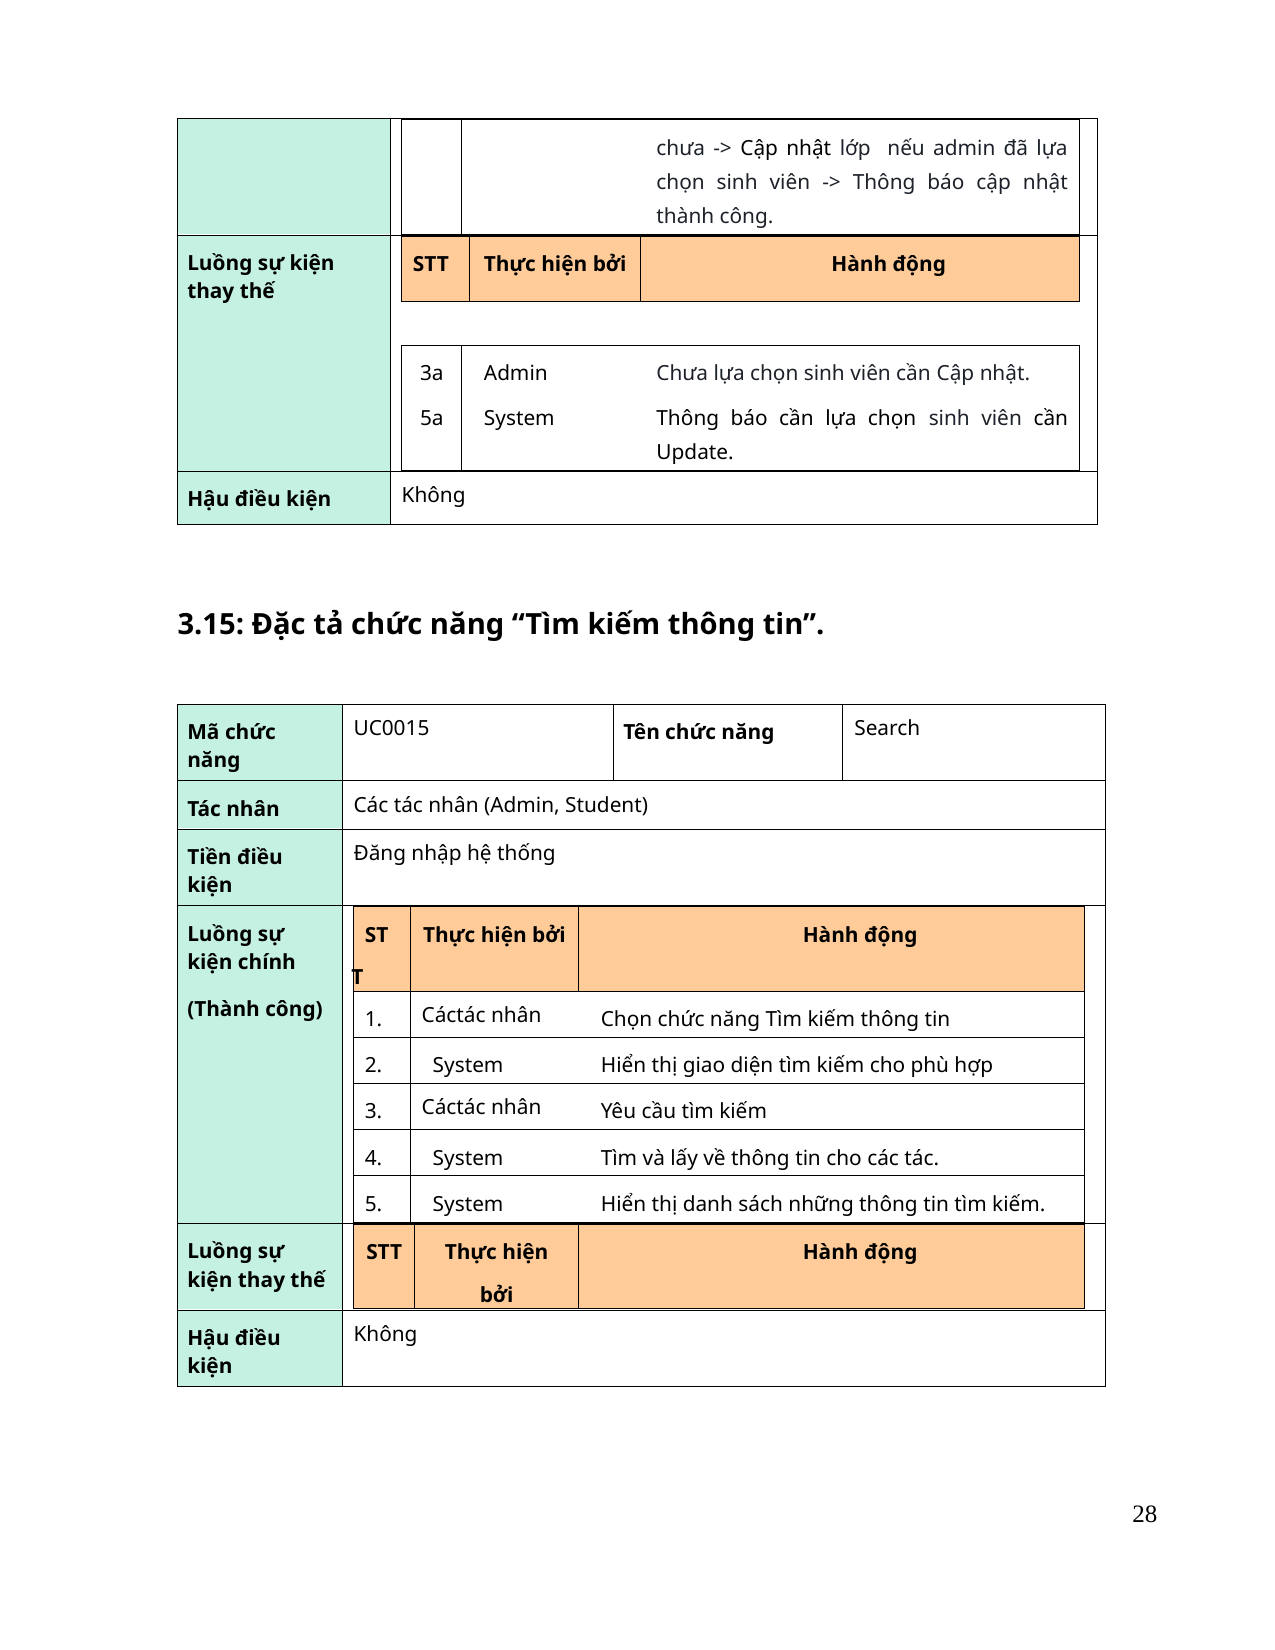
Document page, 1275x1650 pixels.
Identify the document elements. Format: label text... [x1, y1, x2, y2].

table_cell [343, 906, 353, 1223]
table_cell Yêu cầu tìm kiếm [578, 1084, 1084, 1129]
table_header Thực hiện bởi [411, 907, 578, 991]
table_cell System [411, 1130, 578, 1175]
table_header Hành động [579, 907, 1084, 991]
table_cell [354, 1038, 410, 1083]
table_cell Thông báo cần lựa chọn sinh viên cần Update. [634, 391, 1079, 470]
table_cell [354, 1130, 410, 1175]
table_cell Cáctác nhân [411, 1084, 578, 1129]
table_cell Không [343, 1311, 1105, 1386]
table_header Search [843, 705, 1105, 780]
table_cell Luồng sự kiện chính (Thành công) [178, 906, 342, 1223]
table_header Chưa lựa chọn sinh viên cần Cập nhật. [634, 346, 1079, 391]
table_cell [462, 120, 634, 233]
table_header STT [354, 1225, 414, 1308]
table_cell [354, 992, 410, 1037]
table_header Thực hiện bởi [470, 237, 640, 301]
table_cell Hiển thị giao diện tìm kiếm cho phù hợp [578, 1038, 1084, 1083]
table_cell [354, 1176, 410, 1222]
table_header Admin [462, 346, 634, 391]
table_cell [1080, 119, 1097, 234]
table_cell Chọn chức năng Tìm kiếm thông tin [578, 992, 1084, 1037]
table_cell Không [391, 472, 1097, 524]
table_header Mã chức năng [178, 705, 342, 780]
table_cell chưa -> Cập nhật lớp nếu admin đã lựa chọn sinh viên -> Thông báo cập nhật thành công. [634, 120, 1079, 233]
table_cell System [411, 1176, 578, 1222]
table_cell [391, 119, 401, 234]
table_cell 5a [402, 391, 461, 470]
table_cell [391, 236, 1097, 471]
table_cell Tác nhân [178, 781, 342, 828]
table_header 3a [402, 346, 461, 391]
table_header Thực hiện bởi [415, 1225, 578, 1308]
table_cell [354, 1084, 410, 1129]
table_cell [402, 120, 461, 233]
table_cell Hiển thị danh sách những thông tin tìm kiếm. [578, 1176, 1084, 1222]
table_cell [343, 1224, 353, 1309]
table_header STT [402, 237, 469, 301]
table_header Hành động [641, 237, 1079, 301]
table_cell System [411, 1038, 578, 1083]
table_cell Tiền điều kiện [178, 830, 342, 905]
table_cell Luồng sự kiện thay thế [178, 1224, 342, 1309]
table_cell Đăng nhập hệ thống [343, 830, 1105, 905]
table_cell Cáctác nhân [411, 992, 578, 1037]
table_header UC0015 [343, 705, 613, 780]
table_cell Các tác nhân (Admin, Student) [343, 781, 1105, 828]
table_cell Luồng sự kiện thay thế [178, 236, 390, 471]
table_cell [1085, 906, 1105, 1223]
table_cell Hậu điều kiện [178, 1311, 342, 1386]
table_header Hành động [579, 1225, 1084, 1308]
table_cell Hậu điều kiện [178, 472, 390, 524]
subtitle 3.15: Đặc tả chức năng “Tìm kiếm thông tin”. [177, 603, 1157, 643]
table_cell [178, 119, 390, 234]
table_cell [1085, 1224, 1105, 1309]
table_cell Tìm và lấy về thông tin cho các tác. [578, 1130, 1084, 1175]
table_cell System [462, 391, 634, 470]
table_header Tên chức năng [614, 705, 842, 780]
table_header STT [354, 907, 410, 991]
